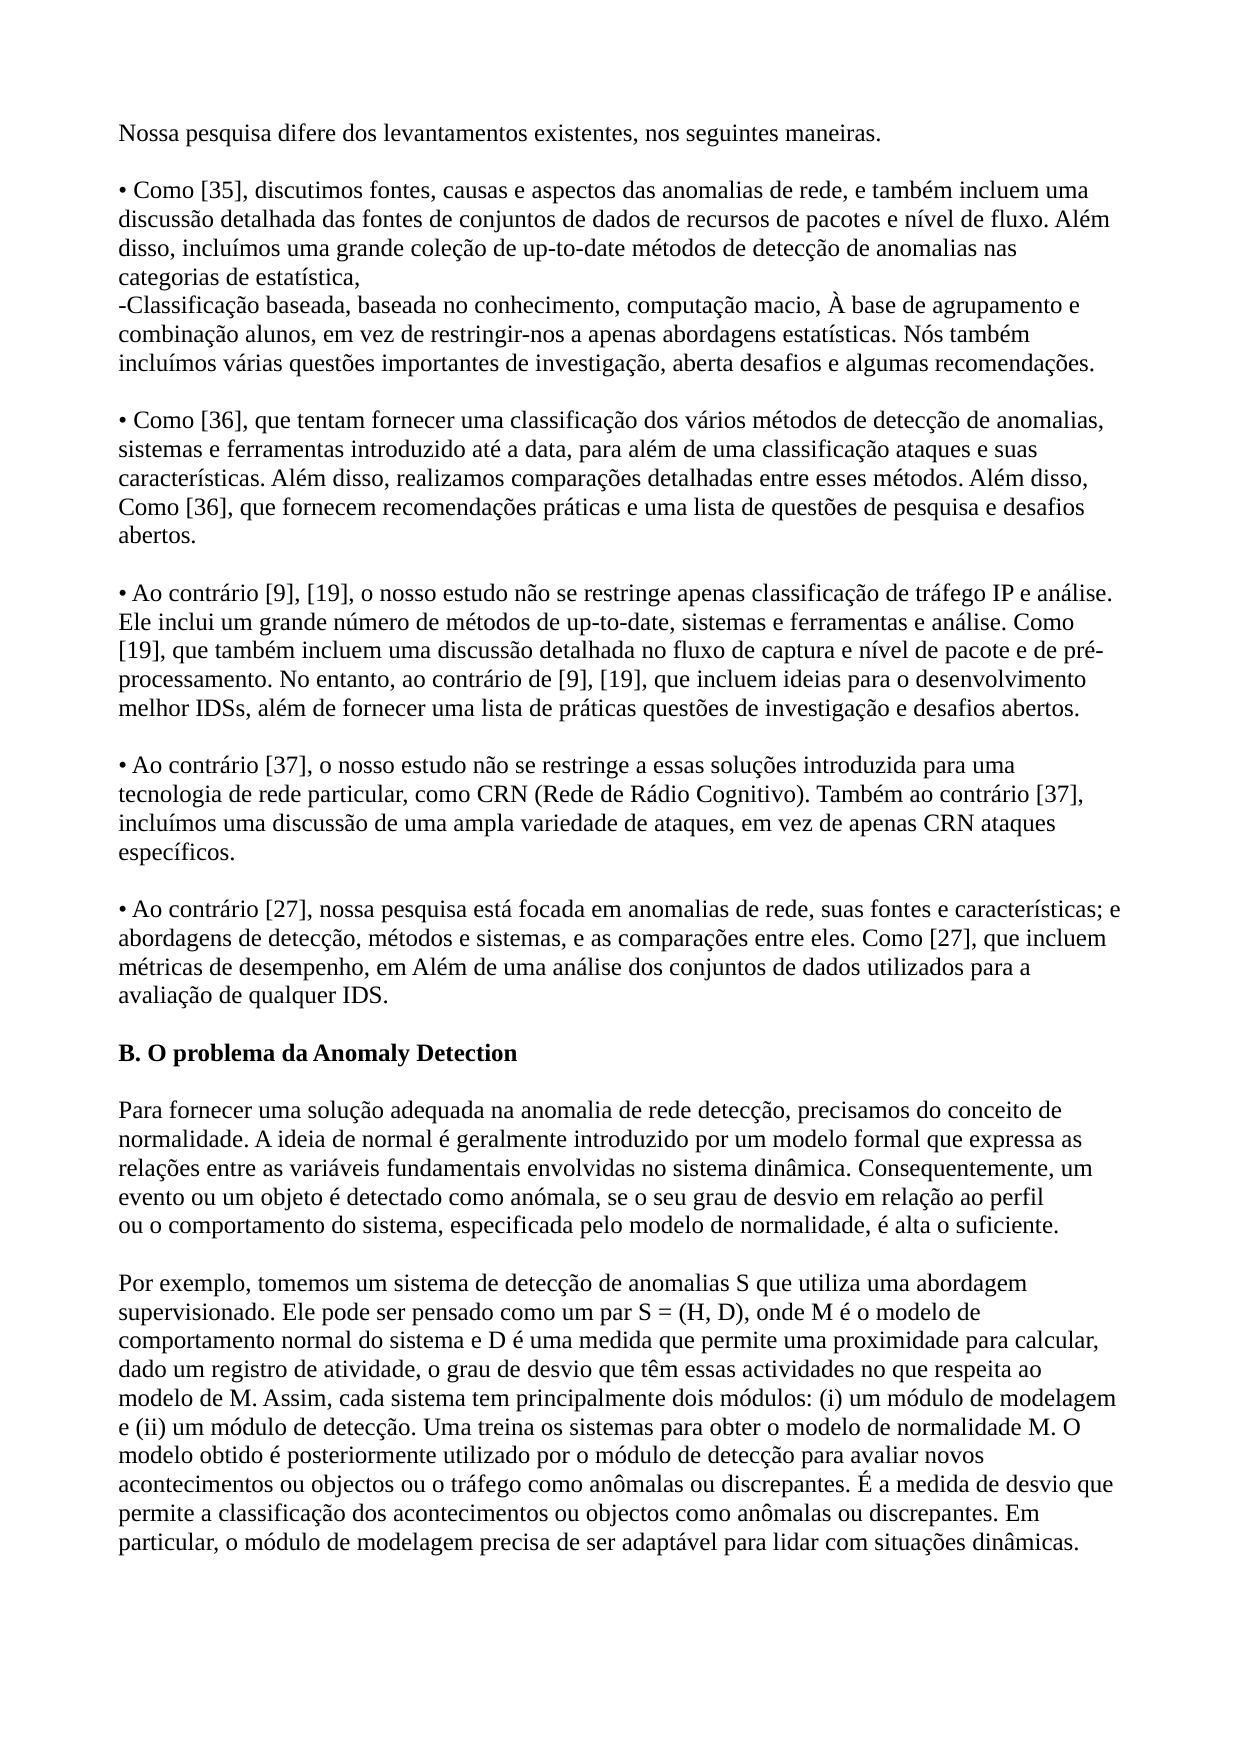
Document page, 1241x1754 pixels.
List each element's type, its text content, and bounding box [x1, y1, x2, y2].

text Nossa pesquisa difere dos levantamentos existentes, nos seguintes maneiras. [118, 118, 1122, 147]
text B. O problema da Anomaly Detection [118, 1038, 1122, 1067]
text ou o comportamento do sistema, especificada pelo modelo de normalidade, é alta o suficiente. [118, 1211, 1122, 1239]
text Como [36], que fornecem recomendações práticas e uma lista de questões de pesquisa e desafios abertos. [118, 492, 1122, 549]
text • Ao contrário [27], nossa pesquisa está focada em anomalias de rede, suas fontes e características; e abordagens de detecção, métodos e sistemas, e as comparações entre eles. Como [27], que incluem métricas de desempenho, em Além de uma análise dos conjuntos de dados utilizados para a avaliação de qualquer IDS. [118, 894, 1122, 1009]
text Por exemplo, tomemos um sistema de detecção de anomalias S que utiliza uma abordagem supervisionado. Ele pode ser pensado como um par S = (H, D), onde M é o modelo de comportamento normal do sistema e D é uma medida que permite uma proximidade para calcular, dado um registro de atividade, o grau de desvio que têm essas actividades no que respeita ao modelo de M. Assim, cada sistema tem principalmente dois módulos: (i) um módulo de modelagem [118, 1268, 1122, 1412]
text e (ii) um módulo de detecção. Uma treina os sistemas para obter o modelo de normalidade M. O modelo obtido é posteriormente utilizado por o módulo de detecção para avaliar novos acontecimentos ou objectos ou o tráfego como anômalas ou discrepantes. É a medida de desvio que permite a classificação dos acontecimentos ou objectos como anômalas ou discrepantes. Em particular, o módulo de modelagem precisa de ser adaptável para lidar com situações dinâmicas. [118, 1412, 1122, 1556]
text -Classificação baseada, baseada no conhecimento, computação macio, À base de agrupamento e combinação alunos, em vez de restringir-nos a apenas abordagens estatísticas. Nós também incluímos várias questões importantes de investigação, aberta desafios e algumas recomendações. [118, 291, 1122, 377]
text Para fornecer uma solução adequada na anomalia de rede detecção, precisamos do conceito de normalidade. A ideia de normal é geralmente introduzido por um modelo formal que expressa as relações entre as variáveis ​​fundamentais envolvidas no sistema dinâmica. Consequentemente, um evento ou um objeto é detectado como anómala, se o seu grau de desvio em relação ao perfil [118, 1096, 1122, 1211]
text • Ao contrário [9], [19], o nosso estudo não se restringe apenas classificação de tráfego IP e análise. Ele inclui um grande número de métodos de up-to-date, sistemas e ferramentas e análise. Como [19], que também incluem uma discussão detalhada no fluxo de captura e nível de pacote e de pré-processamento. No entanto, ao contrário de [9], [19], que incluem ideias para o desenvolvimento melhor IDSs, além de fornecer uma lista de práticas questões de investigação e desafios abertos. [118, 578, 1122, 722]
text • Ao contrário [37], o nosso estudo não se restringe a essas soluções introduzida para uma tecnologia de rede particular, como CRN (Rede de Rádio Cognitivo). Também ao contrário [37], incluímos uma discussão de uma ampla variedade de ataques, em vez de apenas CRN ataques específicos. [118, 751, 1122, 866]
text • Como [35], discutimos fontes, causas e aspectos das anomalias de rede, e também incluem uma discussão detalhada das fontes de conjuntos de dados de recursos de pacotes e nível de fluxo. Além disso, incluímos uma grande coleção de up-to-date métodos de detecção de anomalias nas categorias de estatística, [118, 176, 1122, 291]
text • Como [36], que tentam fornecer uma classificação dos vários métodos de detecção de anomalias, sistemas e ferramentas introduzido até a data, para além de uma classificação ataques e suas características. Além disso, realizamos comparações detalhadas entre esses métodos. Além disso, [118, 406, 1122, 492]
